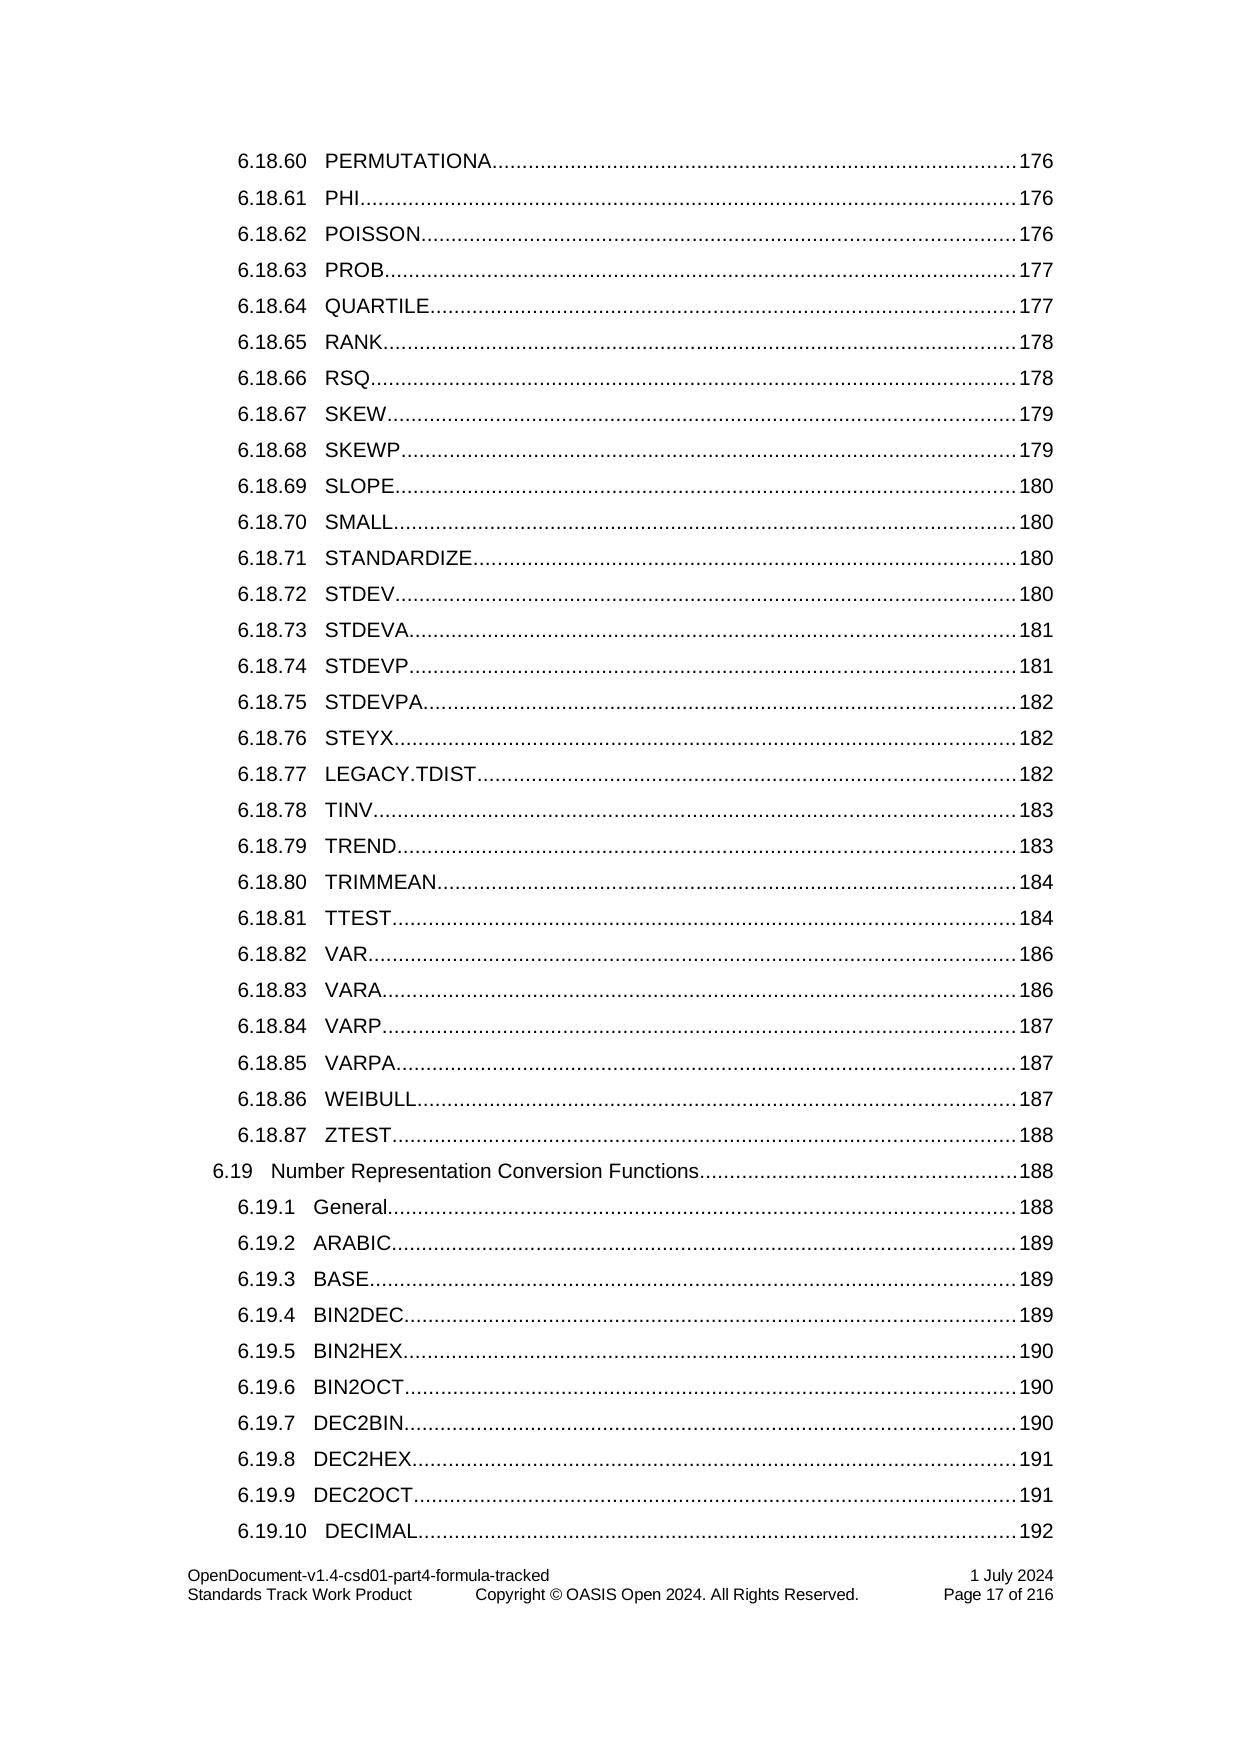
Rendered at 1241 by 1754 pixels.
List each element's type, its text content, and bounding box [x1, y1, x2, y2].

text 6.18.73 STDEVA 181 [237, 618, 1053, 642]
text 6.18.77 LEGACY.TDIST 182 [237, 763, 1053, 786]
text 6.18.83 VARA 186 [237, 979, 1053, 1002]
text 6.18.62 POISSON 176 [237, 222, 1053, 246]
text 6.18.80 TRIMMEAN 184 [237, 871, 1053, 894]
text 6.18.70 SMALL 180 [237, 510, 1053, 534]
text 6.18.61 PHI 176 [237, 186, 1053, 209]
text 6.18.75 STDEVPA 182 [237, 691, 1053, 714]
text 6.19.8 DEC2HEX 191 [237, 1447, 1053, 1471]
text 6.19.7 DEC2BIN 190 [237, 1411, 1053, 1435]
text 6.18.87 ZTEST 188 [237, 1123, 1053, 1147]
text 6.19.3 BASE 189 [237, 1267, 1053, 1291]
text 6.18.65 RANK 178 [237, 330, 1053, 354]
text 6.18.81 TTEST 184 [237, 907, 1053, 930]
text 6.18.78 TINV 183 [237, 799, 1053, 822]
text 6.18.66 RSQ 178 [237, 366, 1053, 390]
text 6.18.72 STDEV 180 [237, 582, 1053, 606]
text 6.18.86 WEIBULL 187 [237, 1087, 1053, 1111]
text 6.19.6 BIN2OCT 190 [237, 1375, 1053, 1399]
text 6.19.1 General 188 [237, 1195, 1053, 1219]
text 6.18.68 SKEWP 179 [237, 438, 1053, 462]
text 6.18.85 VARPA 187 [237, 1051, 1053, 1074]
text 6.18.64 QUARTILE 177 [237, 294, 1053, 318]
text 6.18.74 STDEVP 181 [237, 654, 1053, 678]
text 6.19 Number Representation Conversion Functions 188 [212, 1159, 1053, 1183]
text 6.18.63 PROB 177 [237, 258, 1053, 282]
text 6.18.71 STANDARDIZE 180 [237, 546, 1053, 570]
text 6.19.9 DEC2OCT 191 [237, 1483, 1053, 1507]
text 6.19.4 BIN2DEC 189 [237, 1303, 1053, 1327]
text 6.19.5 BIN2HEX 190 [237, 1339, 1053, 1363]
text 6.18.76 STEYX 182 [237, 727, 1053, 750]
text 6.18.60 PERMUTATIONA 176 [237, 150, 1053, 173]
text 6.19.10 DECIMAL 192 [237, 1519, 1053, 1543]
text 6.18.67 SKEW 179 [237, 402, 1053, 426]
text 6.18.69 SLOPE 180 [237, 474, 1053, 498]
text 6.18.84 VARP 187 [237, 1015, 1053, 1038]
text 6.19.2 ARABIC 189 [237, 1231, 1053, 1255]
text 6.18.82 VAR 186 [237, 943, 1053, 966]
text 6.18.79 TREND 183 [237, 835, 1053, 858]
